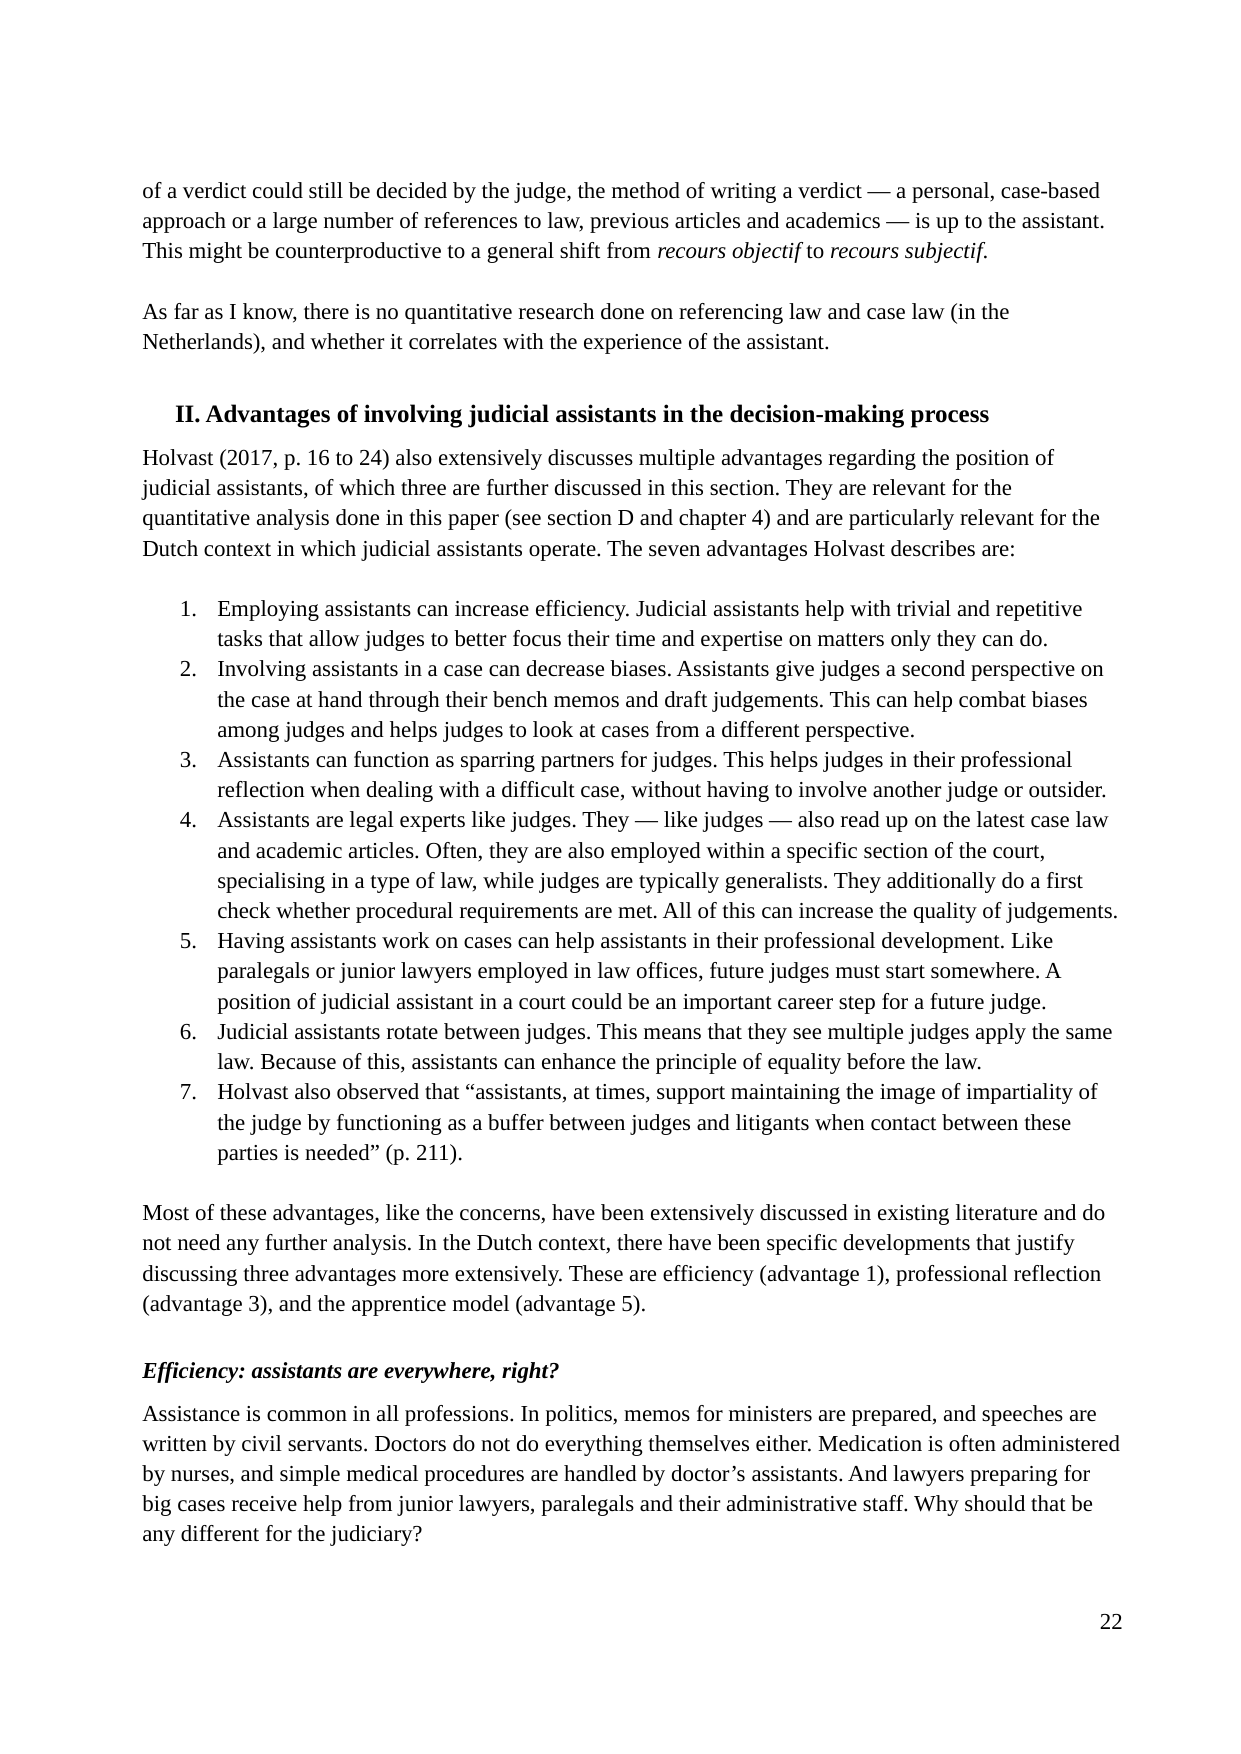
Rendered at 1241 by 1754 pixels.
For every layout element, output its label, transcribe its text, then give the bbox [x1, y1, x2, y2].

text Holvast (2017, p. 16 to 24) also extensively discusses multiple advantages regarding the position of judicial assistants, of which three are further discussed in this section. They are relevant for the quantitative analysis done in this paper (see section D and chapter 4) and are particularly relevant for the Dutch context in which judicial assistants operate. The seven advantages Holvast describes are: [142, 444, 1122, 561]
subtitle II. Advantages of involving judicial assistants in the decision-making process [175, 399, 1122, 428]
text Assistance is common in all professions. In politics, memos for ministers are prepared, and speeches are written by civil servants. Doctors do not do everything themselves either. Medication is often administered by nurses, and simple medical procedures are handled by doctor’s assistants. And lawyers preparing for big cases receive help from junior lawyers, paralegals and their administrative staff. Why should that be any different for the judiciary? [142, 1399, 1122, 1547]
list Assistants are legal experts like judges. They — like judges — also read up on the latest case law and academic articles. Often, they are also employed within a specific section of the court, specialising in a type of law, while judges are typically generalists. They additionally do a first check whether procedural requirements are met. All of this can increase the quality of judgements. [179, 806, 1122, 923]
list Judicial assistants rotate between judges. This means that they see multiple judges apply the same law. Because of this, assistants can enhance the principle of equality before the law. [179, 1018, 1122, 1074]
list Having assistants work on cases can help assistants in their professional development. Like paralegals or junior lawyers employed in law offices, future judges must start somewhere. A position of judicial assistant in a court could be an important career step for a future judge. [179, 927, 1122, 1014]
list Assistants can function as sparring partners for judges. This helps judges in their professional reflection when dealing with a difficult case, without having to involve another judge or outsider. [179, 746, 1122, 803]
text of a verdict could still be decided by the judge, the method of writing a verdict — a personal, case-based approach or a large number of references to law, previous articles and academics — is up to the assistant. This might be counterproductive to a general shift from recours objectif to recours subjectif. [142, 177, 1122, 264]
text As far as I know, there is no quantitative research done on referencing law and case law (in the Netherlands), and whether it correlates with the experience of the assistant. [142, 298, 1122, 354]
subtitle Efficiency: assistants are everywhere, right? [142, 1357, 1122, 1384]
list Holvast also observed that “assistants, at times, support maintaining the image of impartiality of the judge by functioning as a buffer between judges and litigants when contact between these parties is needed” (p. 211). [179, 1078, 1122, 1165]
list Involving assistants in a case can decrease biases. Assistants give judges a second perspective on the case at hand through their bench memos and draft judgements. This can help combat biases among judges and helps judges to look at cases from a different perspective. [179, 655, 1122, 742]
text Most of these advantages, like the concerns, have been extensively discussed in existing literature and do not need any further analysis. In the Dutch context, there have been specific developments that justify discussing three advantages more extensively. These are efficiency (advantage 1), professional reflection (advantage 3), and the apprentice model (advantage 5). [142, 1199, 1122, 1316]
list Employing assistants can increase efficiency. Judicial assistants help with trivial and repetitive tasks that allow judges to better focus their time and expertise on matters only they can do. [179, 595, 1122, 652]
